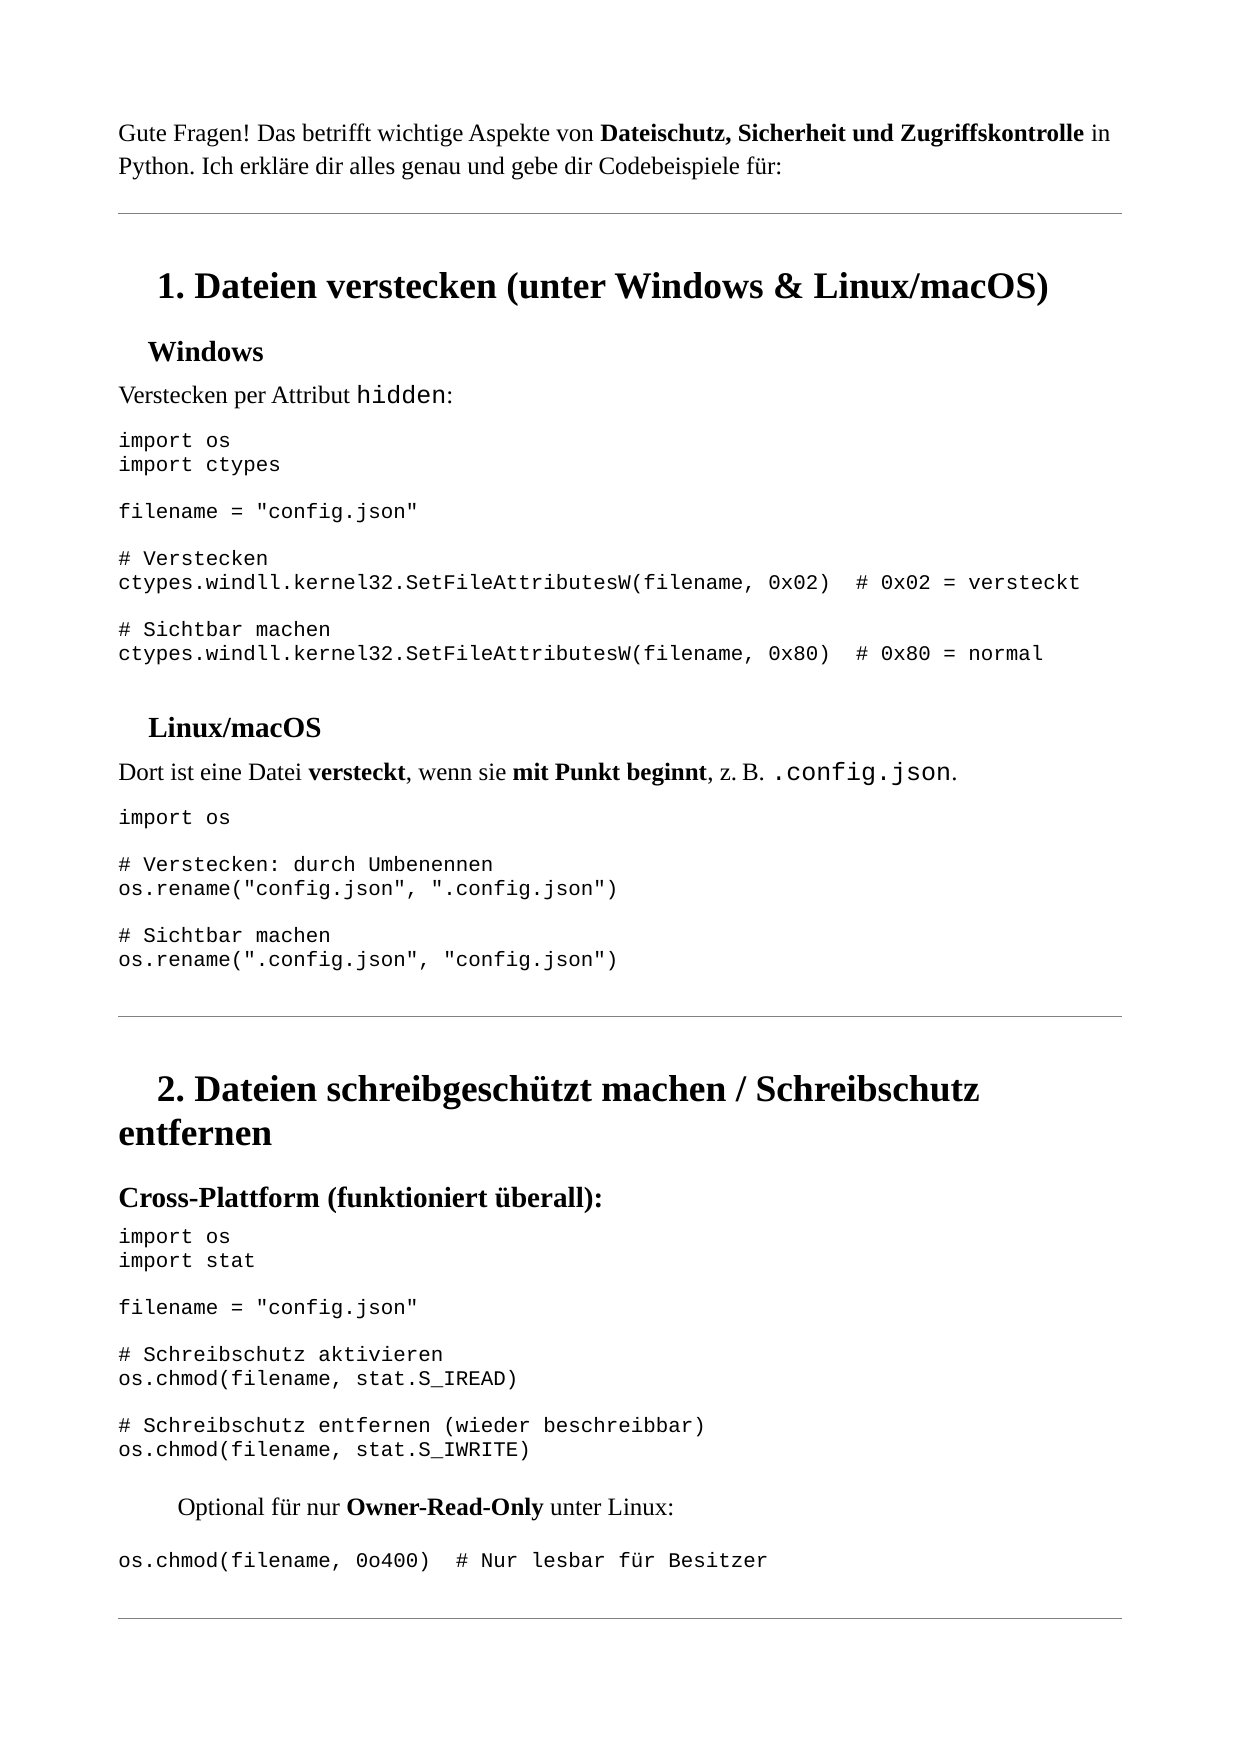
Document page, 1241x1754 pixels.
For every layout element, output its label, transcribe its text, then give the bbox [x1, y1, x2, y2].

text Optional für nur Owner-Read-Only unter Linux: [177, 1492, 1063, 1521]
text # Verstecken [118, 548, 1122, 572]
subtitle 🔐 2. Dateien schreibgeschützt machen / Schreibschutz entfernen [118, 1067, 1122, 1153]
text os.rename("config.json", ".config.json") [118, 878, 1122, 901]
subtitle Cross-Plattform (funktioniert überall): [118, 1180, 1122, 1214]
text # Schreibschutz entfernen (wieder beschreibbar) [118, 1415, 1122, 1439]
text # Sichtbar machen [118, 925, 1122, 948]
subtitle 📁 1. Dateien verstecken (unter Windows & Linux/macOS) [118, 264, 1122, 307]
text import os [118, 430, 1122, 454]
subtitle ✅ Linux/macOS [118, 711, 1122, 744]
text os.chmod(filename, 0o400) # Nur lesbar für Besitzer [118, 1550, 1122, 1574]
text Verstecken per Attribut hidden: [118, 380, 1122, 411]
text Gute Fragen! Das betrifft wichtige Aspekte von Dateischutz, Sicherheit und Zugriffskontrolle in Python. Ich erkläre dir alles genau und gebe dir Codebeispiele für: [118, 118, 1122, 180]
text import ctypes [118, 454, 1122, 477]
text filename = "config.json" [118, 501, 1122, 525]
text ctypes.windll.kernel32.SetFileAttributesW(filename, 0x02) # 0x02 = versteckt [118, 572, 1122, 596]
text # Sichtbar machen [118, 619, 1122, 643]
subtitle ✅ Windows [118, 334, 1122, 368]
text import os [118, 807, 1122, 830]
text ctypes.windll.kernel32.SetFileAttributesW(filename, 0x80) # 0x80 = normal [118, 643, 1122, 667]
text import stat [118, 1250, 1122, 1273]
text os.rename(".config.json", "config.json") [118, 948, 1122, 972]
text import os [118, 1226, 1122, 1250]
text os.chmod(filename, stat.S_IREAD) [118, 1368, 1122, 1392]
text # Verstecken: durch Umbenennen [118, 854, 1122, 878]
text # Schreibschutz aktivieren [118, 1344, 1122, 1368]
text os.chmod(filename, stat.S_IWRITE) [118, 1439, 1122, 1463]
text filename = "config.json" [118, 1297, 1122, 1321]
text Dort ist eine Datei versteckt, wenn sie mit Punkt beginnt, z. B. .config.json. [118, 757, 1122, 787]
